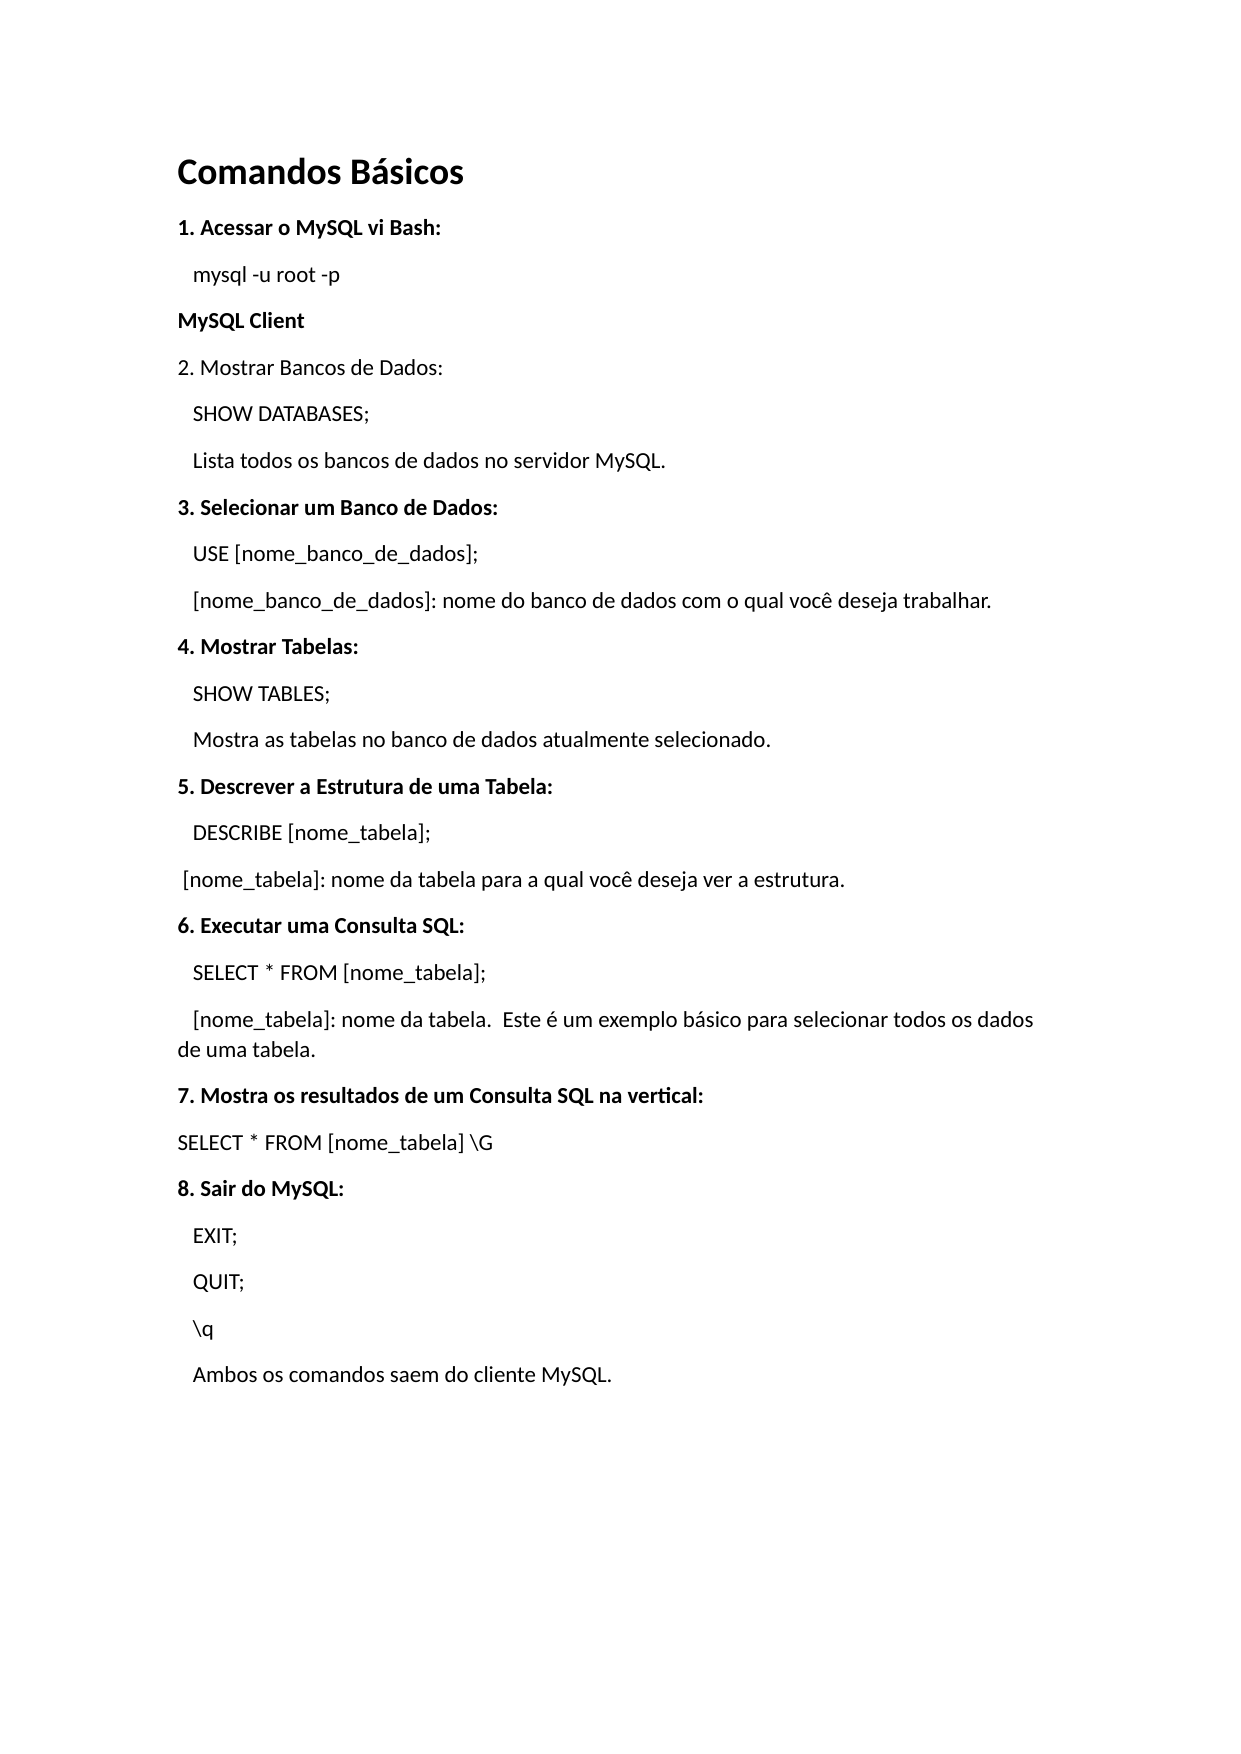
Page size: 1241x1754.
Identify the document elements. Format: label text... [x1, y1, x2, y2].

text EXIT; [177, 1221, 1063, 1249]
text 2. Mostrar Bancos de Dados: [177, 353, 1063, 381]
text 8. Sair do MySQL: [177, 1174, 1063, 1202]
text 6. Executar uma Consulta SQL: [177, 912, 1063, 940]
text [nome_banco_de_dados]: nome do banco de dados com o qual você deseja trabalhar. [177, 586, 1063, 614]
text SELECT * FROM [nome_tabela] \G [177, 1128, 1063, 1156]
text QUIT; [177, 1267, 1063, 1296]
text \q [177, 1314, 1063, 1342]
text [nome_tabela]: nome da tabela. Este é um exemplo básico para selecionar todos os dados de uma tabela. [177, 1005, 1063, 1063]
text DESCRIBE [nome_tabela]; [177, 818, 1063, 847]
text 1. Acessar o MySQL vi Bash: [177, 213, 1063, 241]
text SHOW DATABASES; [177, 399, 1063, 427]
text SHOW TABLES; [177, 679, 1063, 707]
text SELECT * FROM [nome_tabela]; [177, 958, 1063, 986]
text MySQL Client [177, 306, 1063, 334]
text USE [nome_banco_de_dados]; [177, 539, 1063, 567]
text 4. Mostrar Tabelas: [177, 632, 1063, 660]
text Comandos Básicos [177, 148, 1063, 193]
text mysql -u root -p [177, 260, 1063, 288]
text 3. Selecionar um Banco de Dados: [177, 493, 1063, 521]
text Lista todos os bancos de dados no servidor MySQL. [177, 446, 1063, 474]
text Ambos os comandos saem do cliente MySQL. [177, 1361, 1063, 1389]
text 7. Mostra os resultados de um Consulta SQL na vertical: [177, 1081, 1063, 1109]
text 5. Descrever a Estrutura de uma Tabela: [177, 772, 1063, 800]
text [nome_tabela]: nome da tabela para a qual você deseja ver a estrutura. [177, 865, 1063, 893]
text Mostra as tabelas no banco de dados atualmente selecionado. [177, 725, 1063, 753]
